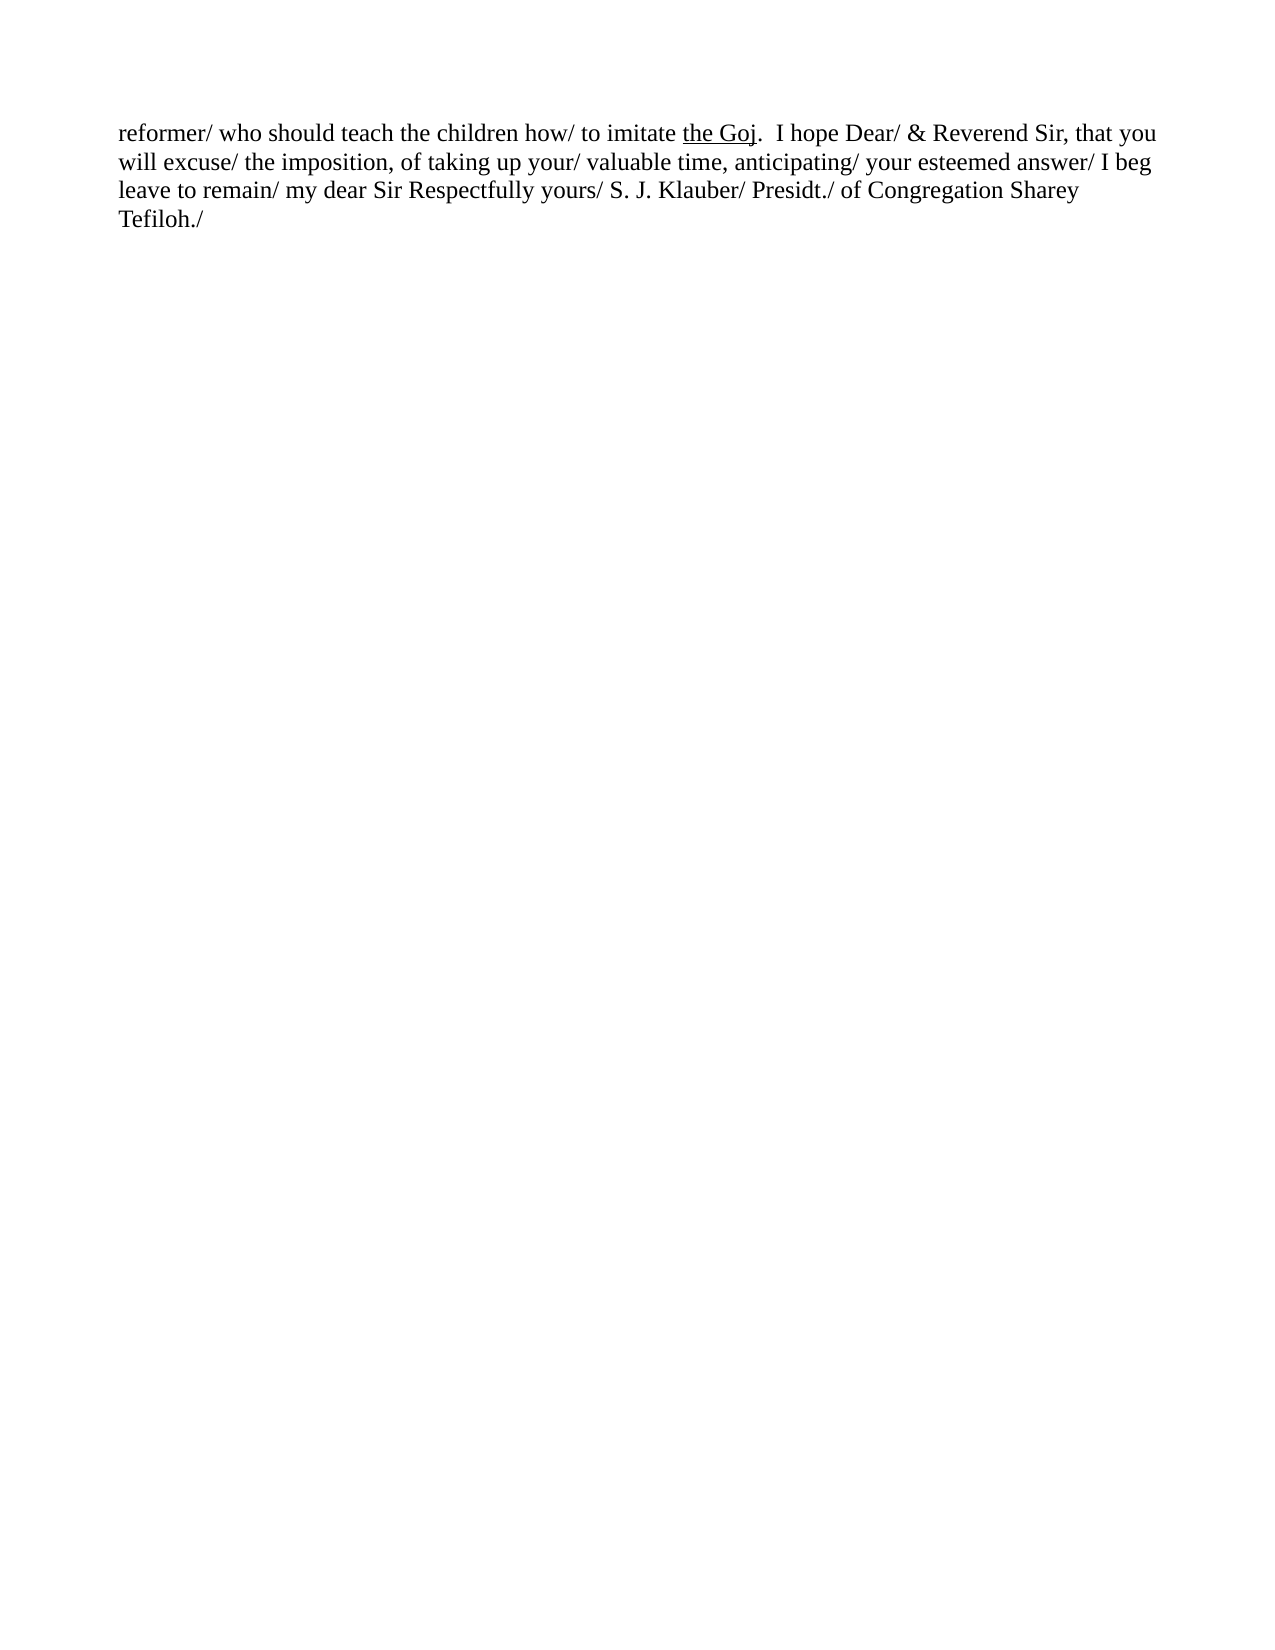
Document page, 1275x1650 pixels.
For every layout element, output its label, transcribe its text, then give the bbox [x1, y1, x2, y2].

text reformer/ who should teach the children how/ to imitate the Goj. I hope Dear/ & Reverend Sir, that you will excuse/ the imposition, of taking up your/ valuable time, anticipating/ your esteemed answer/ I beg leave to remain/ my dear Sir Respectfully yours/ S. J. Klauber/ Presidt./ of Congregation Sharey Tefiloh./ [118, 118, 1157, 233]
